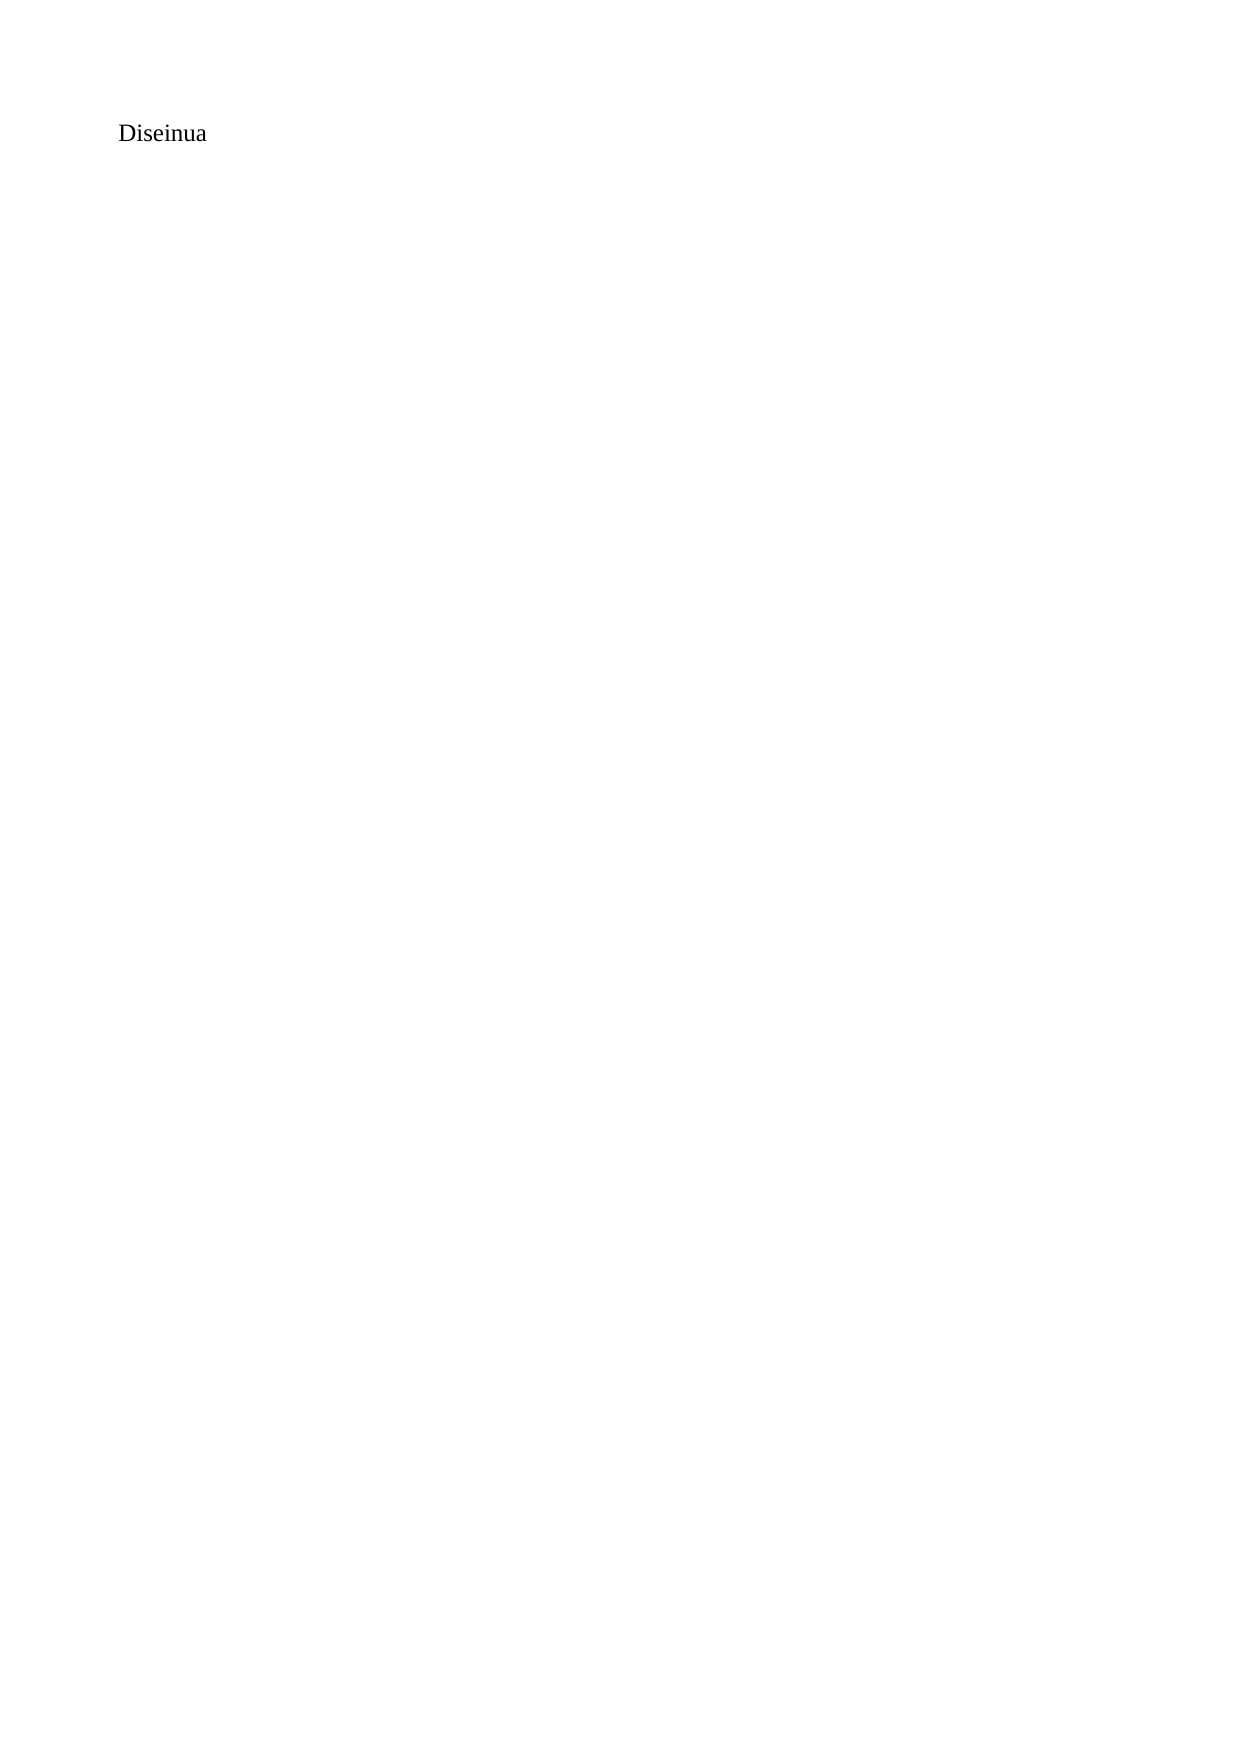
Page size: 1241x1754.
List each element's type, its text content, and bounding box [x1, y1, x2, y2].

text Diseinua [118, 118, 1122, 147]
